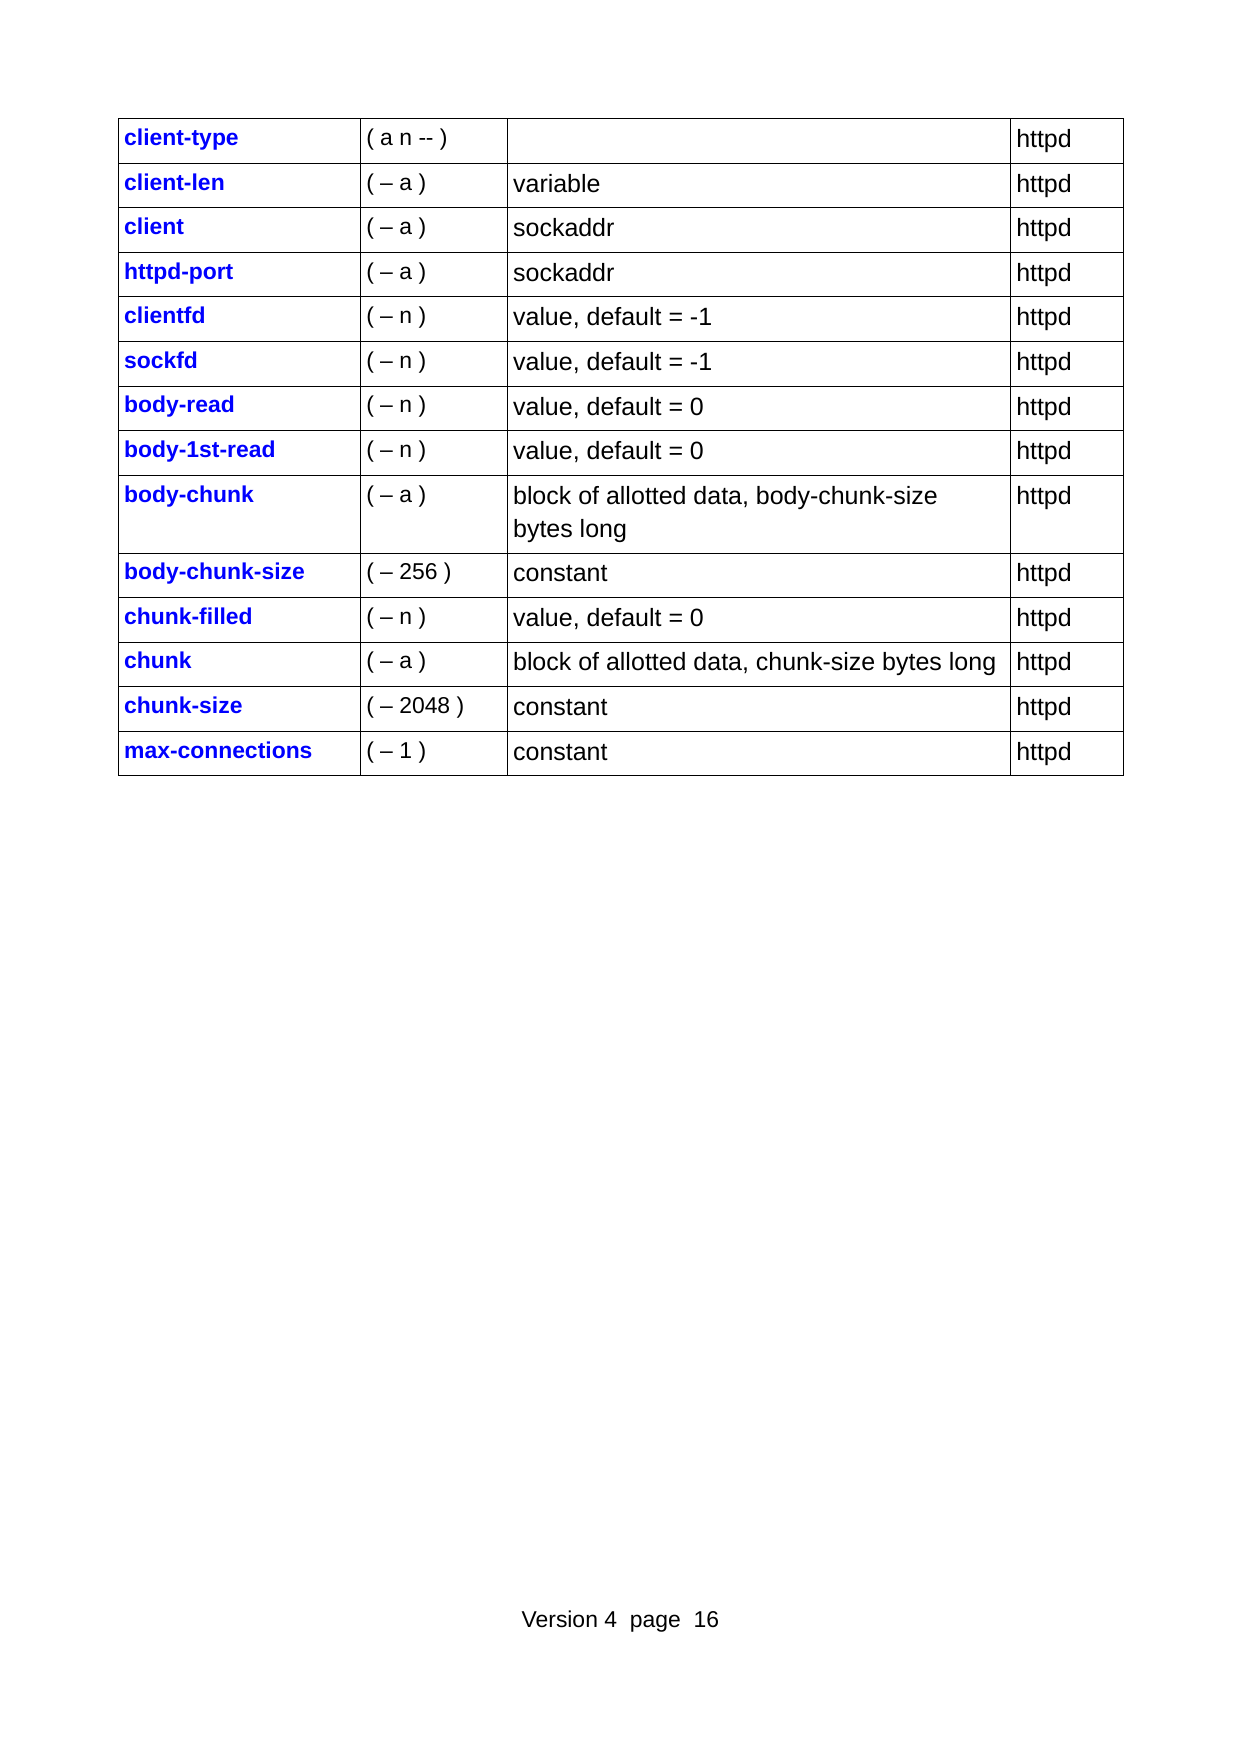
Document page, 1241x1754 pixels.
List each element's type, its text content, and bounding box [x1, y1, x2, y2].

table_cell value, default = 0 [508, 431, 1010, 475]
table_cell httpd [1011, 387, 1123, 430]
table_cell value, default = 0 [508, 387, 1010, 430]
table_cell ( – 1 ) [361, 732, 507, 775]
table_cell value, default = -1 [508, 342, 1010, 386]
table_cell body-chunk-size [119, 554, 360, 597]
table_cell httpd [1011, 208, 1123, 252]
table_cell value, default = 0 [508, 598, 1010, 642]
table_cell ( – a ) [361, 476, 507, 552]
table_cell clientfd [119, 297, 360, 341]
table_cell variable [508, 164, 1010, 207]
table_cell constant [508, 732, 1010, 775]
table_cell ( – a ) [361, 208, 507, 252]
table_cell ( – a ) [361, 164, 507, 207]
table_cell ( – a ) [361, 253, 507, 296]
table_cell sockaddr [508, 208, 1010, 252]
table_cell httpd [1011, 253, 1123, 296]
table_cell httpd [1011, 476, 1123, 552]
table_cell ( – n ) [361, 297, 507, 341]
table_cell sockfd [119, 342, 360, 386]
table_cell ( – n ) [361, 431, 507, 475]
table_cell block of allotted data, body-chunk-size bytes long [508, 476, 1010, 552]
table_cell httpd [1011, 554, 1123, 597]
table_cell ( – a ) [361, 643, 507, 686]
table_cell value, default = -1 [508, 297, 1010, 341]
table_cell client-type [119, 119, 360, 163]
table_cell sockaddr [508, 253, 1010, 296]
table_cell constant [508, 687, 1010, 731]
table_cell ( – 2048 ) [361, 687, 507, 731]
table_cell httpd [1011, 297, 1123, 341]
table_cell [508, 119, 1010, 163]
table_cell client-len [119, 164, 360, 207]
table_cell httpd [1011, 164, 1123, 207]
table_cell httpd [1011, 687, 1123, 731]
table_cell body-read [119, 387, 360, 430]
table_cell constant [508, 554, 1010, 597]
table_cell body-chunk [119, 476, 360, 552]
table_cell ( a n -- ) [361, 119, 507, 163]
table_cell httpd-port [119, 253, 360, 296]
table_cell block of allotted data, chunk-size bytes long [508, 643, 1010, 686]
table_cell httpd [1011, 643, 1123, 686]
table_cell httpd [1011, 598, 1123, 642]
table_cell ( – n ) [361, 598, 507, 642]
table_cell ( – 256 ) [361, 554, 507, 597]
table_cell httpd [1011, 732, 1123, 775]
table_cell chunk-filled [119, 598, 360, 642]
table_cell httpd [1011, 342, 1123, 386]
table_cell client [119, 208, 360, 252]
table_cell httpd [1011, 119, 1123, 163]
table_cell body-1st-read [119, 431, 360, 475]
table_cell max-connections [119, 732, 360, 775]
table_cell ( – n ) [361, 342, 507, 386]
table_cell chunk-size [119, 687, 360, 731]
table_cell httpd [1011, 431, 1123, 475]
table_cell chunk [119, 643, 360, 686]
table_cell ( – n ) [361, 387, 507, 430]
